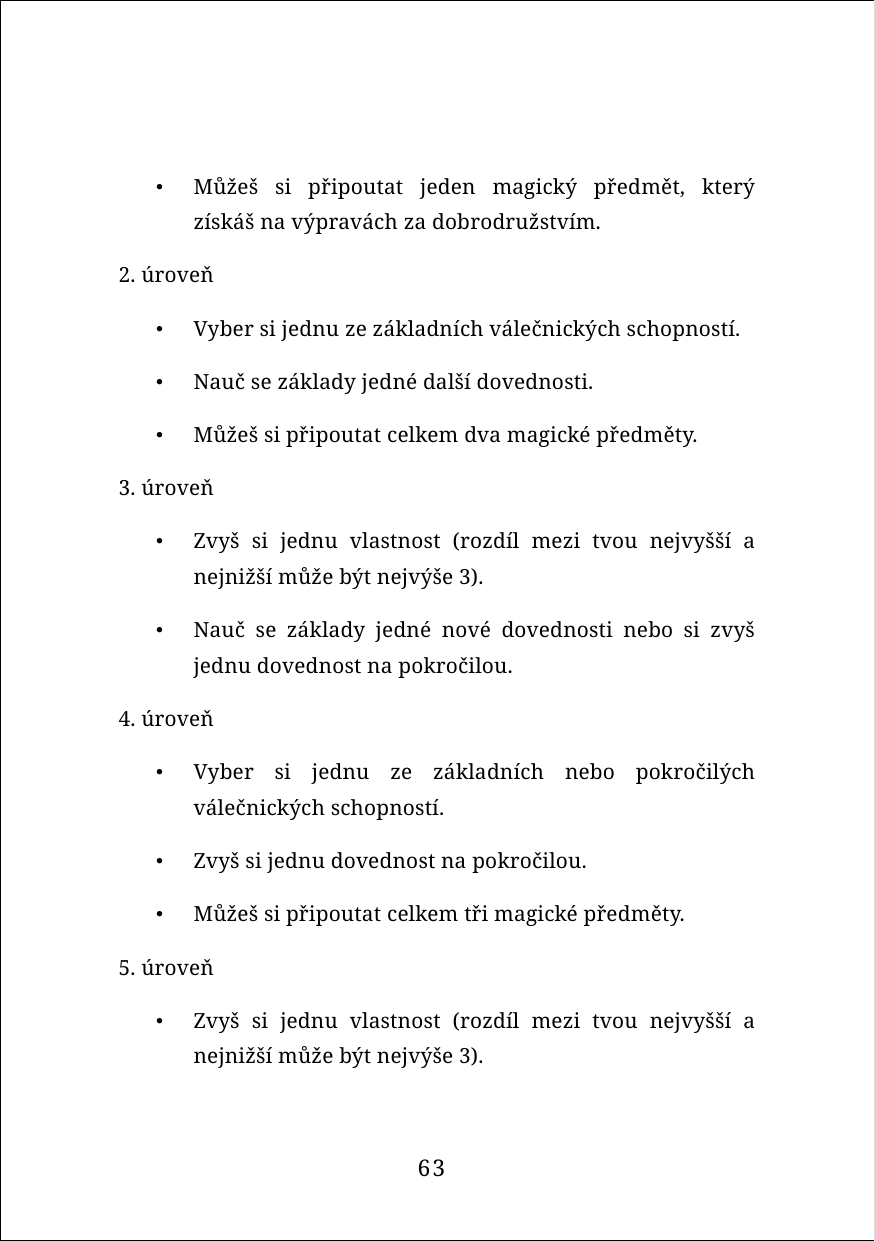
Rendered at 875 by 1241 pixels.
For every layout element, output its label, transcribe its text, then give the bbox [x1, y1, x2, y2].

list Můžeš si připoutat jeden magický předmět, který získáš na výpravách za dobrodružstvím. [156, 172, 756, 236]
list Nauč se základy jedné nové dovednosti nebo si zvyš jednu dovednost na pokročilou. [156, 615, 756, 679]
list Vyber si jednu ze základních válečnických schopností. [156, 314, 756, 342]
text 5. úroveň [118, 953, 756, 981]
text 2. úroveň [118, 261, 756, 289]
list Můžeš si připoutat celkem tři magické předměty. [156, 899, 756, 928]
text 3. úroveň [118, 473, 756, 502]
list Můžeš si připoutat celkem dva magické předměty. [156, 420, 756, 449]
list Nauč se základy jedné další dovednosti. [156, 367, 756, 395]
list Zvyš si jednu dovednost na pokročilou. [156, 846, 756, 874]
list Vyber si jednu ze základních nebo pokročilých válečnických schopností. [156, 757, 756, 821]
text 4. úroveň [118, 704, 756, 733]
list Zvyš si jednu vlastnost (rozdíl mezi tvou nejvyšší a nejnižší může být nejvýše 3). [156, 527, 756, 591]
list Zvyš si jednu vlastnost (rozdíl mezi tvou nejvyšší a nejnižší může být nejvýše 3). [156, 1006, 756, 1070]
